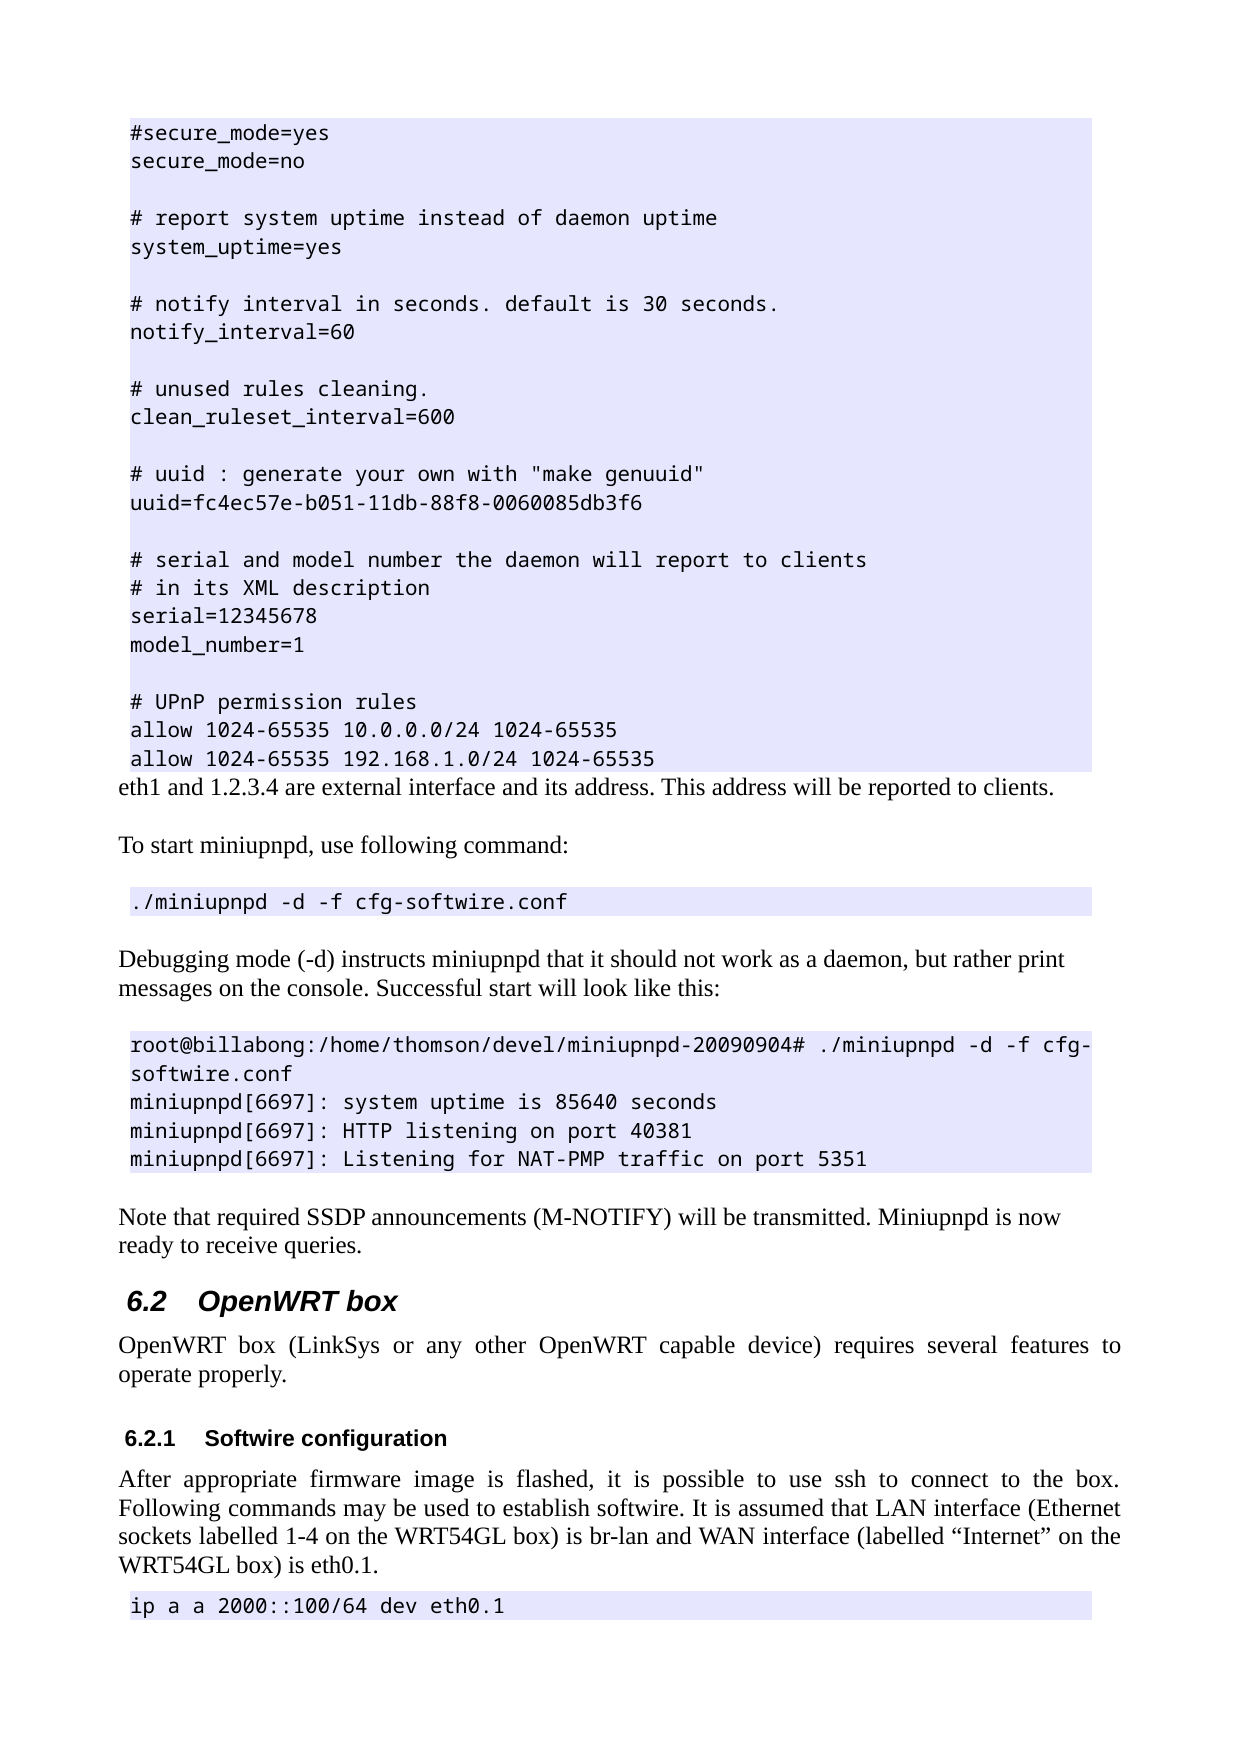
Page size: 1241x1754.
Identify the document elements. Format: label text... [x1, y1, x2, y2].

subtitle Softwire configuration [118, 1425, 1122, 1451]
text eth1 and 1.2.3.4 are external interface and its address. This address will be reported to clients. [118, 772, 1122, 801]
text Debugging mode (-d) instructs miniupnpd that it should not work as a daemon, but rather print messages on the console. Successful start will look like this: [118, 944, 1122, 1002]
text clean_ruleset_interval=600 [130, 402, 1092, 431]
text root@billabong:/home/thomson/devel/miniupnpd-20090904# ./miniupnpd -d -f cfg-softwire.conf [130, 1031, 1092, 1087]
text # serial and model number the daemon will report to clients [130, 545, 1092, 573]
text ip a a 2000::100/64 dev eth0.1 [130, 1591, 1092, 1620]
text allow 1024-65535 10.0.0.0/24 1024-65535 [130, 715, 1092, 744]
text uuid=fc4ec57e-b051-11db-88f8-0060085db3f6 [130, 488, 1092, 516]
text # unused rules cleaning. [130, 374, 1092, 402]
text miniupnpd[6697]: system uptime is 85640 seconds [130, 1087, 1092, 1116]
text To start miniupnpd, use following command: [118, 830, 1122, 858]
text serial=12345678 [130, 602, 1092, 630]
subtitle OpenWRT box [118, 1284, 1122, 1318]
text notify_interval=60 [130, 317, 1092, 346]
text After appropriate firmware image is flashed, it is possible to use ssh to connect to the box. Following commands may be used to establish softwire. It is assumed that LAN interface (Ethernet sockets labelled 1-4 on the WRT54GL box) is br-lan and WAN interface (labelled “Internet” on the WRT54GL box) is eth0.1. [118, 1464, 1122, 1579]
text miniupnpd[6697]: HTTP listening on port 40381 [130, 1116, 1092, 1144]
text OpenWRT box (LinkSys or any other OpenWRT capable device) requires several features to operate properly. [118, 1330, 1122, 1388]
text ./miniupnpd -d -f cfg-softwire.conf [130, 887, 1092, 916]
text # UPnP permission rules [130, 687, 1092, 715]
text # in its XML description [130, 573, 1092, 602]
text # uuid : generate your own with "make genuuid" [130, 459, 1092, 488]
text secure_mode=no [130, 147, 1092, 175]
text allow 1024-65535 192.168.1.0/24 1024-65535 [130, 744, 1092, 772]
text # notify interval in seconds. default is 30 seconds. [130, 289, 1092, 317]
text system_uptime=yes [130, 232, 1092, 260]
text Note that required SSDP announcements (M-NOTIFY) will be transmitted. Miniupnpd is now ready to receive queries. [118, 1202, 1122, 1259]
text model_number=1 [130, 630, 1092, 658]
text # report system uptime instead of daemon uptime [130, 203, 1092, 232]
text miniupnpd[6697]: Listening for NAT-PMP traffic on port 5351 [130, 1144, 1092, 1173]
text #secure_mode=yes [130, 118, 1092, 147]
